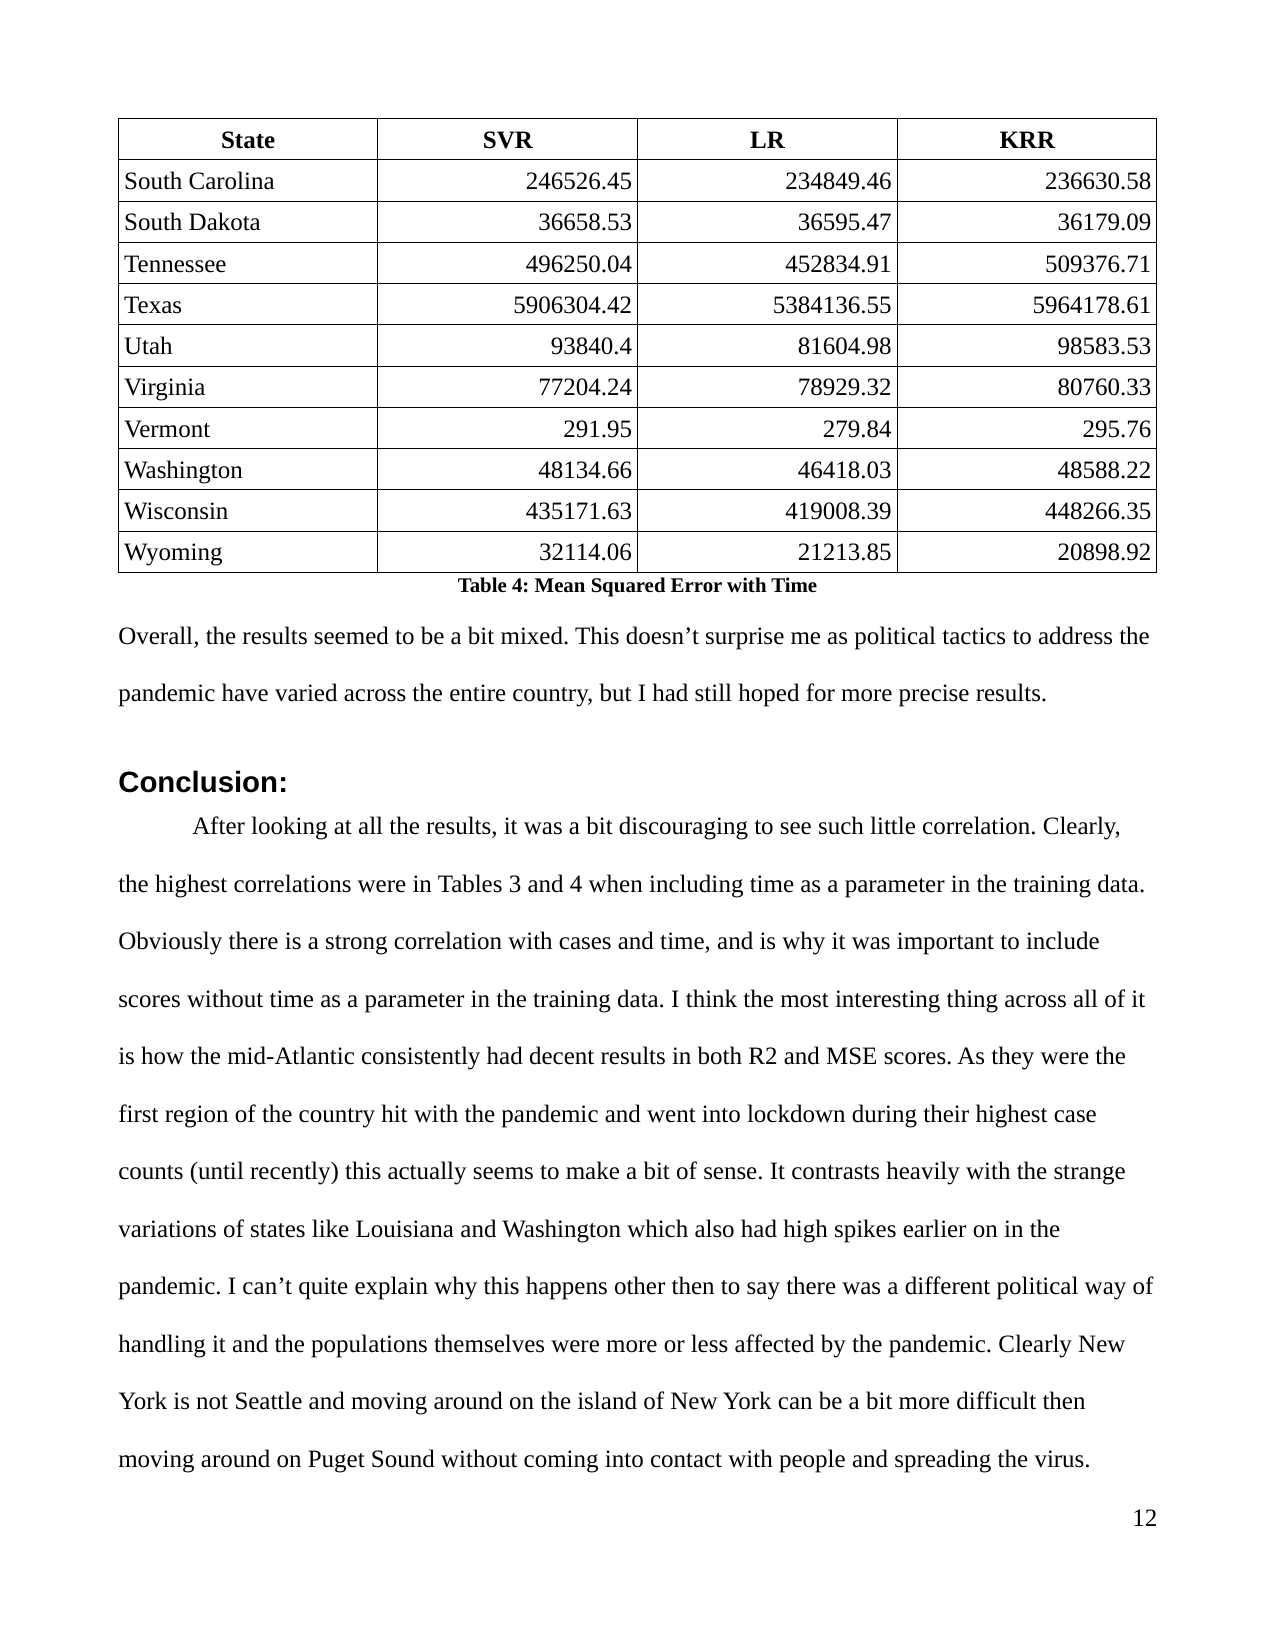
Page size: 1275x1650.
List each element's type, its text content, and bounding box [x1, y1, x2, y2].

table_header LR [638, 119, 897, 159]
table_cell 419008.39 [638, 490, 897, 531]
table_cell Washington [119, 449, 377, 489]
table_cell 5384136.55 [638, 284, 897, 324]
table_header KRR [898, 119, 1156, 159]
table_cell 48134.66 [378, 449, 637, 489]
table_cell 295.76 [898, 408, 1156, 448]
table_cell 46418.03 [638, 449, 897, 489]
table_cell 78929.32 [638, 367, 897, 407]
table_cell 36179.09 [898, 202, 1156, 242]
text After looking at all the results, it was a bit discouraging to see such little correlation. Clearly, the highest correlations were in Tables 3 and 4 when including time as a parameter in the training data. Obviously there is a strong correlation with cases and time, and is why it was important to include scores without time as a parameter in the training data. I think the most interesting thing across all of it is how the mid-Atlantic consistently had decent results in both R2 and MSE scores. As they were the first region of the country hit with the pandemic and went into lockdown during their highest case counts (until recently) this actually seems to make a bit of sense. It contrasts heavily with the strange variations of states like Louisiana and Washington which also had high spikes earlier on in the pandemic. I can’t quite explain why this happens other then to say there was a different political way of handling it and the populations themselves were more or less affected by the pandemic. Clearly New York is not Seattle and moving around on the island of New York can be a bit more difficult then moving around on Puget Sound without coming into contact with people and spreading the virus. [118, 811, 1157, 1473]
table_cell 36658.53 [378, 202, 637, 242]
table_cell Virginia [119, 367, 377, 407]
table_cell 81604.98 [638, 325, 897, 366]
table_cell Wisconsin [119, 490, 377, 531]
table_cell 509376.71 [898, 243, 1156, 283]
table_cell 279.84 [638, 408, 897, 448]
table_cell 48588.22 [898, 449, 1156, 489]
table_cell 291.95 [378, 408, 637, 448]
table_cell 236630.58 [898, 160, 1156, 201]
table_cell 496250.04 [378, 243, 637, 283]
table_cell 234849.46 [638, 160, 897, 201]
table_cell Vermont [119, 408, 377, 448]
table_cell 98583.53 [898, 325, 1156, 366]
table_cell 77204.24 [378, 367, 637, 407]
table_cell 452834.91 [638, 243, 897, 283]
table_cell 93840.4 [378, 325, 637, 366]
table_cell 246526.45 [378, 160, 637, 201]
table_cell 435171.63 [378, 490, 637, 531]
table_cell Wyoming [119, 532, 377, 572]
table_cell Texas [119, 284, 377, 324]
table_header State [119, 119, 377, 159]
table_cell Tennessee [119, 243, 377, 283]
text Overall, the results seemed to be a bit mixed. This doesn’t surprise me as political tactics to address the pandemic have varied across the entire country, but I had still hoped for more precise results. [118, 621, 1157, 707]
table_cell 448266.35 [898, 490, 1156, 531]
table_cell 32114.06 [378, 532, 637, 572]
table_cell South Dakota [119, 202, 377, 242]
table_cell 21213.85 [638, 532, 897, 572]
subtitle Conclusion: [118, 765, 1157, 799]
table_cell 80760.33 [898, 367, 1156, 407]
text Table 4: Mean Squared Error with Time [118, 573, 1157, 597]
table_cell 5906304.42 [378, 284, 637, 324]
table_cell 5964178.61 [898, 284, 1156, 324]
table_cell 20898.92 [898, 532, 1156, 572]
table_header SVR [378, 119, 637, 159]
table_cell Utah [119, 325, 377, 366]
table_cell 36595.47 [638, 202, 897, 242]
table_cell South Carolina [119, 160, 377, 201]
